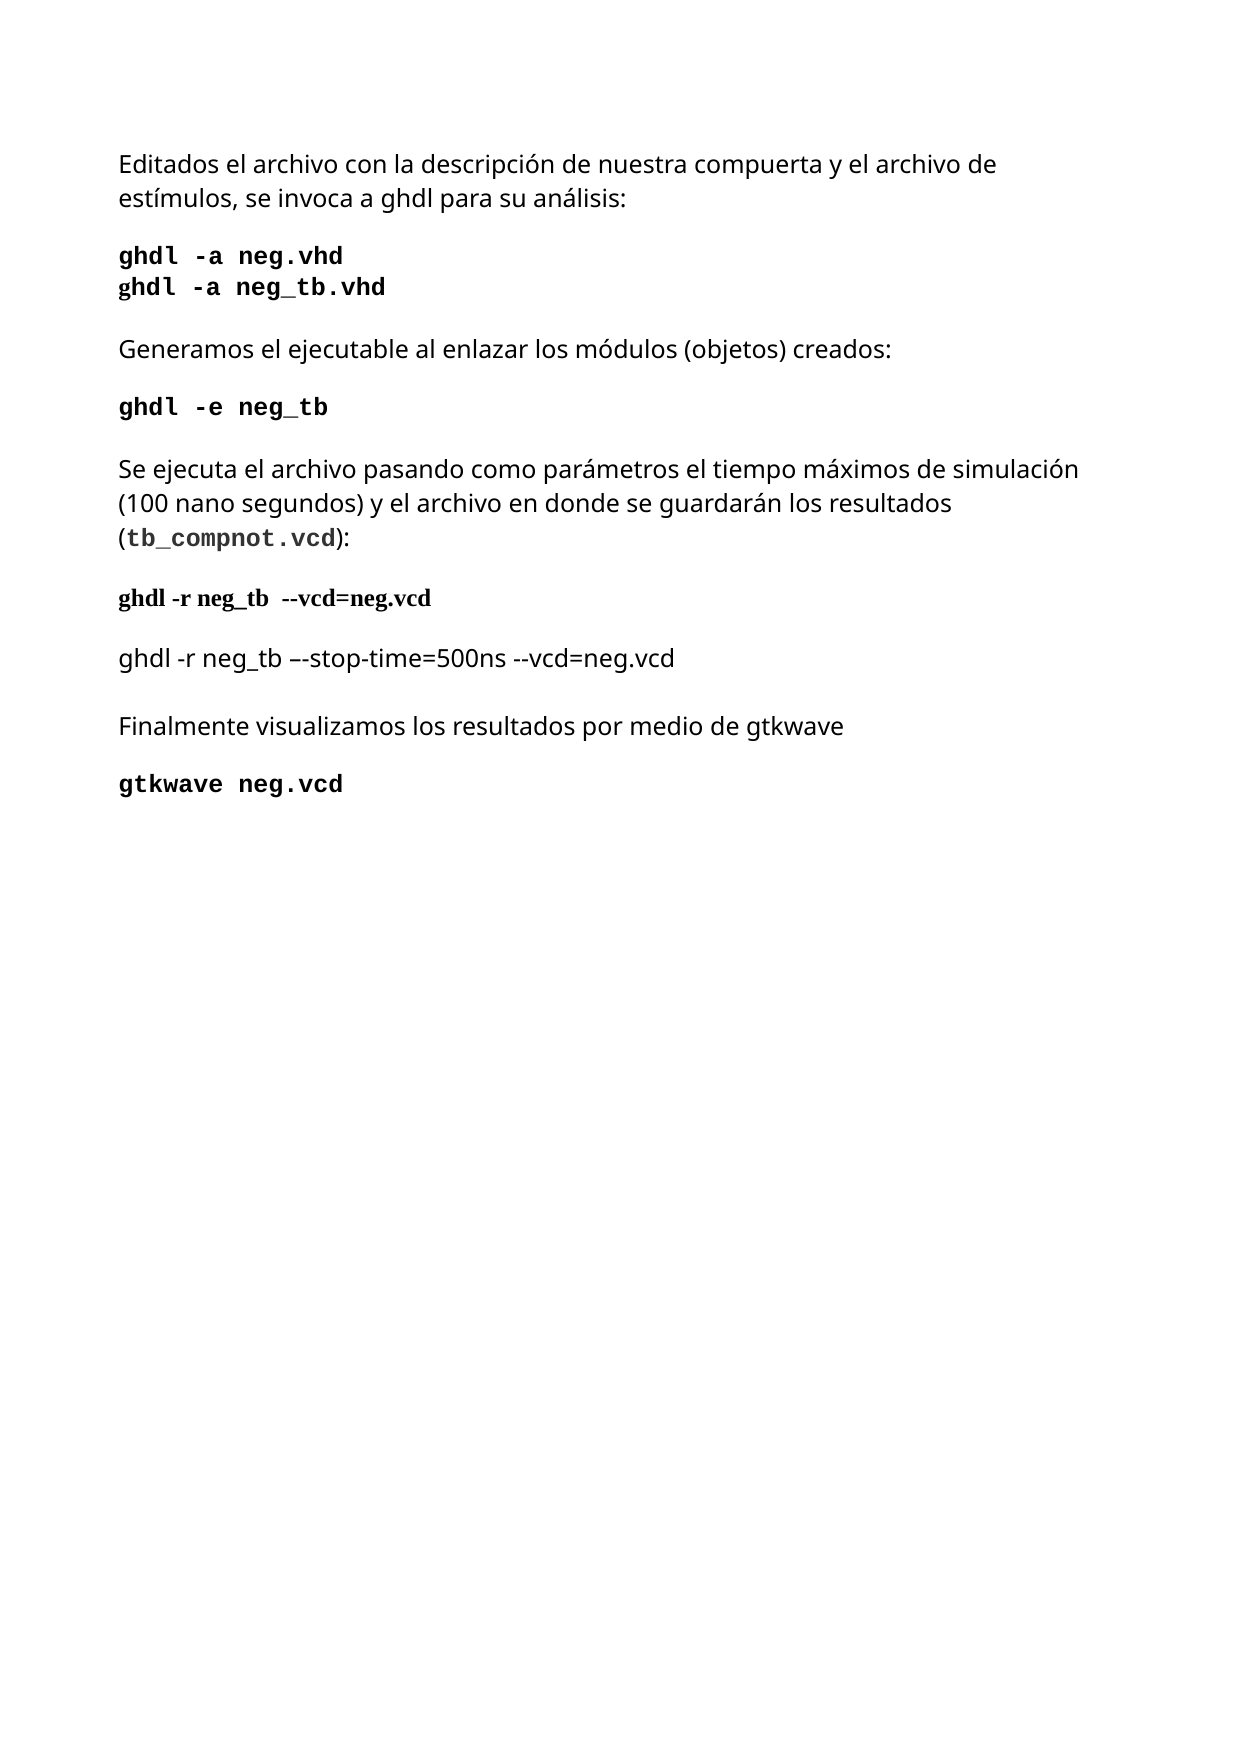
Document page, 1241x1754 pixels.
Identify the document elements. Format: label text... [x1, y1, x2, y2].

text Editados el archivo con la descripción de nuestra compuerta y el archivo de estímulos, se invoca a ghdl para su análisis: ghdl -a neg.vhd ghdl -a neg_tb.vhd Generamos el ejecutable al enlazar los módulos (objetos) creados: ghdl -e neg_tb Se ejecuta el archivo pasando como parámetros el tiempo máximos de simulación (100 nano segundos) y el archivo en donde se guardarán los resultados (tb_compnot.vcd): [118, 147, 1122, 554]
text Finalmente visualizamos los resultados por medio de gtkwave gtkwave neg.vcd [118, 709, 1122, 800]
text ghdl -r neg_tb --vcd=neg.vcd [118, 583, 1122, 612]
text ghdl -r neg_tb –-stop-time=500ns --vcd=neg.vcd [118, 641, 1122, 675]
